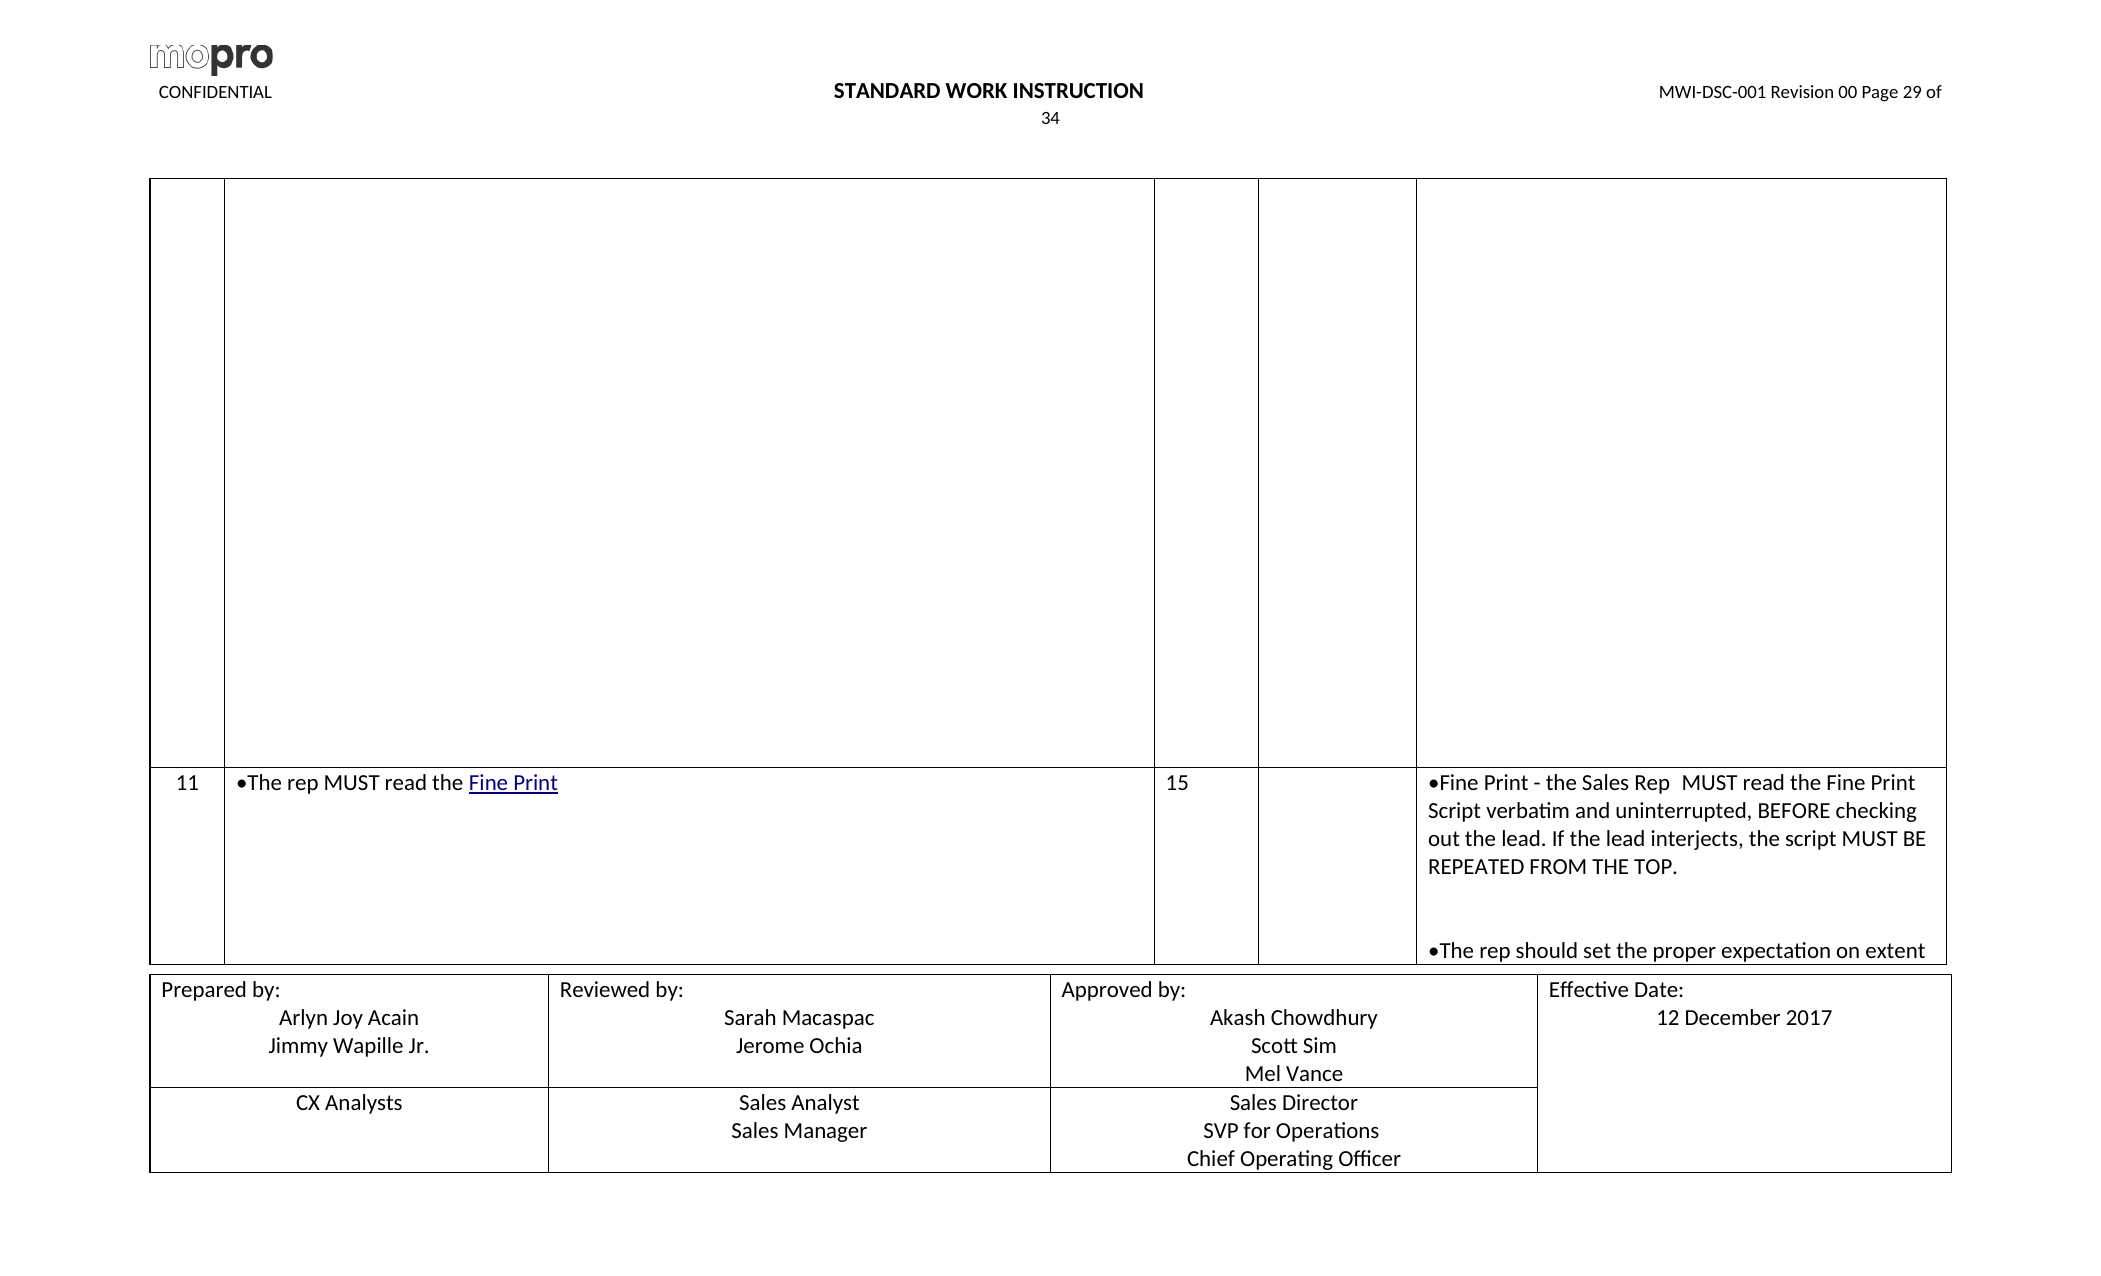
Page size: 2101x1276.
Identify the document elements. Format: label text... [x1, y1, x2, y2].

table_cell [1259, 768, 1416, 964]
table_cell •The rep MUST read the Fine Print [225, 768, 1154, 964]
table_cell [151, 179, 224, 767]
table_cell [1259, 179, 1416, 767]
table_cell 15 [1155, 768, 1258, 964]
table_cell [1417, 179, 1946, 767]
table_cell [1155, 179, 1258, 767]
table_cell •Fine Print - the Sales Rep MUST read the Fine Print Script verbatim and uninterrupted, BEFORE checking out the lead. If the lead interjects, the script MUST BE REPEATED FROM THE TOP. •The rep should set the proper expectation on extent [1417, 768, 1946, 964]
table_cell 11 [151, 768, 224, 964]
table_cell [225, 179, 1154, 767]
